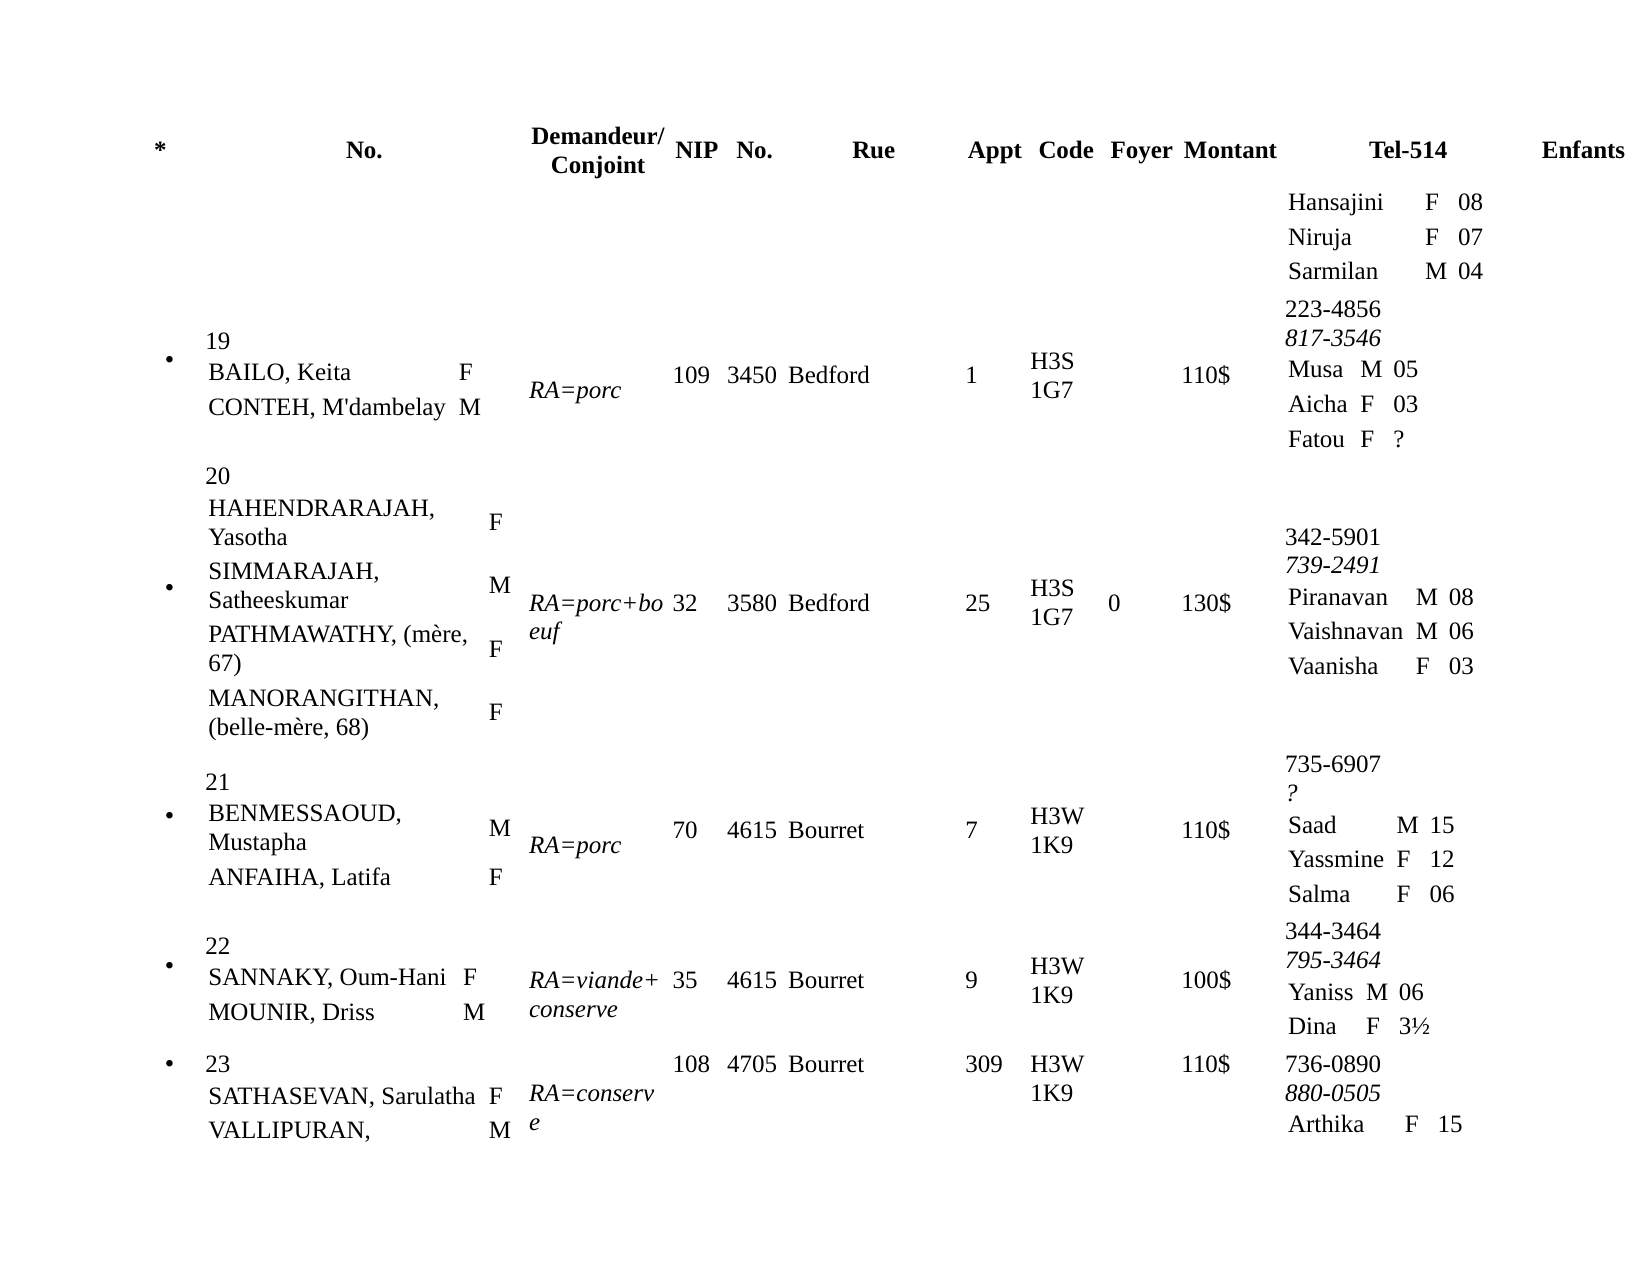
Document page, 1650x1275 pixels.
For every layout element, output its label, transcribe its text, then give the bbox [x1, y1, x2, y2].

table_cell 03 [1446, 648, 1486, 683]
table_cell 223-4856 817-3546 [1282, 291, 1534, 458]
table_cell Vaanisha [1285, 648, 1413, 683]
table_cell 736-0890 880-0505 [1282, 1046, 1534, 1150]
table_cell MANORANGITHAN, (belle-mère, 68) [205, 680, 486, 743]
table_cell 07 [1455, 219, 1496, 253]
table_cell 32 [670, 458, 724, 746]
table_cell 06 [1426, 876, 1467, 911]
table_cell SIMMARAJAH, Satheeskumar [205, 553, 486, 617]
table_cell [118, 291, 202, 458]
table_header F [1402, 1107, 1434, 1141]
table_cell 735-6907 ? [1282, 746, 1534, 913]
table_cell F [1422, 184, 1455, 219]
table_cell 4615 [724, 746, 785, 913]
table_cell RA=porc [526, 746, 669, 913]
table_cell [1534, 291, 1633, 458]
table_cell 20 [202, 458, 526, 746]
table_cell Fatou [1285, 421, 1357, 455]
table_cell [202, 181, 526, 291]
table_header SANNAKY, Oum-Hani [205, 960, 460, 994]
table_cell F [1394, 841, 1426, 876]
table_header No. [724, 118, 785, 181]
table_header Tel-514 [1282, 118, 1534, 181]
table_cell F [1357, 386, 1390, 421]
table_cell Aicha [1285, 386, 1357, 421]
table_cell [1027, 181, 1105, 291]
table_cell PATHMAWATHY, (mère, 67) [205, 617, 486, 680]
table_header Foyer [1105, 118, 1178, 181]
table_cell [1178, 181, 1282, 291]
table_cell 3580 [724, 458, 785, 746]
table_header F [486, 490, 523, 553]
table_cell 25 [962, 458, 1027, 746]
table_cell [962, 181, 1027, 291]
table_cell 110$ [1178, 291, 1282, 458]
table_header Piranavan [1285, 579, 1413, 614]
table_cell [1105, 746, 1178, 913]
table_cell Niruja [1285, 219, 1422, 253]
table_header * [118, 118, 202, 181]
table_cell [670, 181, 724, 291]
table_cell [1534, 181, 1633, 291]
table_cell Dina [1285, 1009, 1363, 1043]
table_cell [1282, 181, 1534, 291]
table_header Appt [962, 118, 1027, 181]
table_cell RA=porc [526, 291, 669, 458]
table_cell [785, 181, 962, 291]
table_cell 9 [962, 914, 1027, 1046]
table_header BAILO, Keita [205, 355, 456, 389]
table_cell F [1394, 876, 1426, 911]
table_cell 35 [670, 914, 724, 1046]
table_cell 22 [202, 914, 526, 1046]
table_cell Vaishnavan [1285, 614, 1413, 648]
table_header No. [202, 118, 526, 181]
table_cell 4615 [724, 914, 785, 1046]
table_header M [486, 795, 523, 859]
table_cell [118, 181, 202, 291]
table_header Saad [1285, 807, 1393, 841]
table_cell [1105, 291, 1178, 458]
table_cell 3½ [1396, 1009, 1443, 1043]
table_cell 108 [670, 1046, 724, 1150]
table_cell F [486, 617, 523, 680]
table_cell 110$ [1178, 1046, 1282, 1150]
table_header Musa [1285, 352, 1357, 386]
table_cell F [1413, 648, 1446, 683]
table_cell H3S 1G7 [1027, 291, 1105, 458]
table_cell [118, 458, 202, 746]
table_cell CONTEH, M'dambelay [205, 389, 456, 424]
table_header Arthika [1285, 1107, 1402, 1141]
table_cell Sarmilan [1285, 254, 1422, 288]
table_header 15 [1426, 807, 1467, 841]
table_cell ANFAIHA, Latifa [205, 859, 486, 893]
table_cell MOUNIR, Driss [205, 994, 460, 1029]
table_header F [486, 1078, 523, 1112]
table_cell 08 [1455, 184, 1496, 219]
table_header F [460, 960, 497, 994]
table_cell RA=viande+conserve [526, 914, 669, 1046]
table_header 06 [1396, 974, 1443, 1008]
table_cell Bedford [785, 291, 962, 458]
table_cell 04 [1455, 254, 1496, 288]
table_cell VALLIPURAN, [205, 1113, 486, 1147]
table_cell H3W 1K9 [1027, 914, 1105, 1046]
table_header Rue [785, 118, 962, 181]
table_cell 109 [670, 291, 724, 458]
table_cell 70 [670, 746, 724, 913]
table_cell M [486, 1113, 523, 1147]
table_cell 344-3464 795-3464 [1282, 914, 1534, 1046]
table_cell 23 [202, 1046, 526, 1150]
table_header 15 [1435, 1107, 1475, 1141]
table_cell [118, 914, 202, 1046]
table_cell F [486, 680, 523, 743]
table_cell [1105, 181, 1178, 291]
table_cell Bourret [785, 1046, 962, 1150]
table_cell Bourret [785, 914, 962, 1046]
table_header Enfants [1534, 118, 1633, 181]
table_cell 130$ [1178, 458, 1282, 746]
table_cell M [486, 553, 523, 617]
table_cell 03 [1390, 386, 1431, 421]
table_cell 3450 [724, 291, 785, 458]
table_header M [1363, 974, 1396, 1008]
table_cell 21 [202, 746, 526, 913]
table_cell F [486, 859, 523, 893]
table_cell 1 [962, 291, 1027, 458]
table_cell H3S 1G7 [1027, 458, 1105, 746]
table_cell [1534, 914, 1633, 1046]
table_cell M [1413, 614, 1446, 648]
table_cell [118, 746, 202, 913]
table_header 05 [1390, 352, 1431, 386]
table_cell F [1363, 1009, 1396, 1043]
table_header 08 [1446, 579, 1486, 614]
table_cell [118, 1046, 202, 1150]
table_cell [724, 181, 785, 291]
table_cell 7 [962, 746, 1027, 913]
table_cell H3W 1K9 [1027, 746, 1105, 913]
table_header BENMESSAOUD, Mustapha [205, 795, 486, 859]
table_header Demandeur/Conjoint [526, 118, 669, 181]
table_cell [1534, 1046, 1633, 1150]
table_cell H3W 1K9 [1027, 1046, 1105, 1150]
table_cell 19 [202, 291, 526, 458]
table_cell M [456, 389, 493, 424]
table_cell 4705 [724, 1046, 785, 1150]
table_cell Bourret [785, 746, 962, 913]
table_cell F [1422, 219, 1455, 253]
table_cell 342-5901 739-2491 [1282, 458, 1534, 746]
table_header F [456, 355, 493, 389]
table_header Code [1027, 118, 1105, 181]
table_cell [1534, 746, 1633, 913]
table_header Yaniss [1285, 974, 1363, 1008]
table_cell [526, 181, 669, 291]
table_cell F [1357, 421, 1390, 455]
table_header NIP [670, 118, 724, 181]
table_cell Bedford [785, 458, 962, 746]
table_cell ? [1390, 421, 1431, 455]
table_cell 309 [962, 1046, 1027, 1150]
table_header HAHENDRARAJAH, Yasotha [205, 490, 486, 553]
table_cell 0 [1105, 458, 1178, 746]
table_cell [1105, 1046, 1178, 1150]
table_cell 110$ [1178, 746, 1282, 913]
table_cell 06 [1446, 614, 1486, 648]
table_cell Yassmine [1285, 841, 1393, 876]
table_cell M [1422, 254, 1455, 288]
table_header M [1413, 579, 1446, 614]
table_header Montant [1178, 118, 1282, 181]
table_cell RA=conserve [526, 1046, 669, 1150]
table_cell Salma [1285, 876, 1393, 911]
table_cell Hansajini [1285, 184, 1422, 219]
table_cell RA=porc+boeuf [526, 458, 669, 746]
table_cell 12 [1426, 841, 1467, 876]
table_cell [1534, 458, 1633, 746]
table_cell M [460, 994, 497, 1029]
table_cell 100$ [1178, 914, 1282, 1046]
table_header M [1394, 807, 1426, 841]
table_header M [1357, 352, 1390, 386]
table_cell [1105, 914, 1178, 1046]
table_header SATHASEVAN, Sarulatha [205, 1078, 486, 1112]
